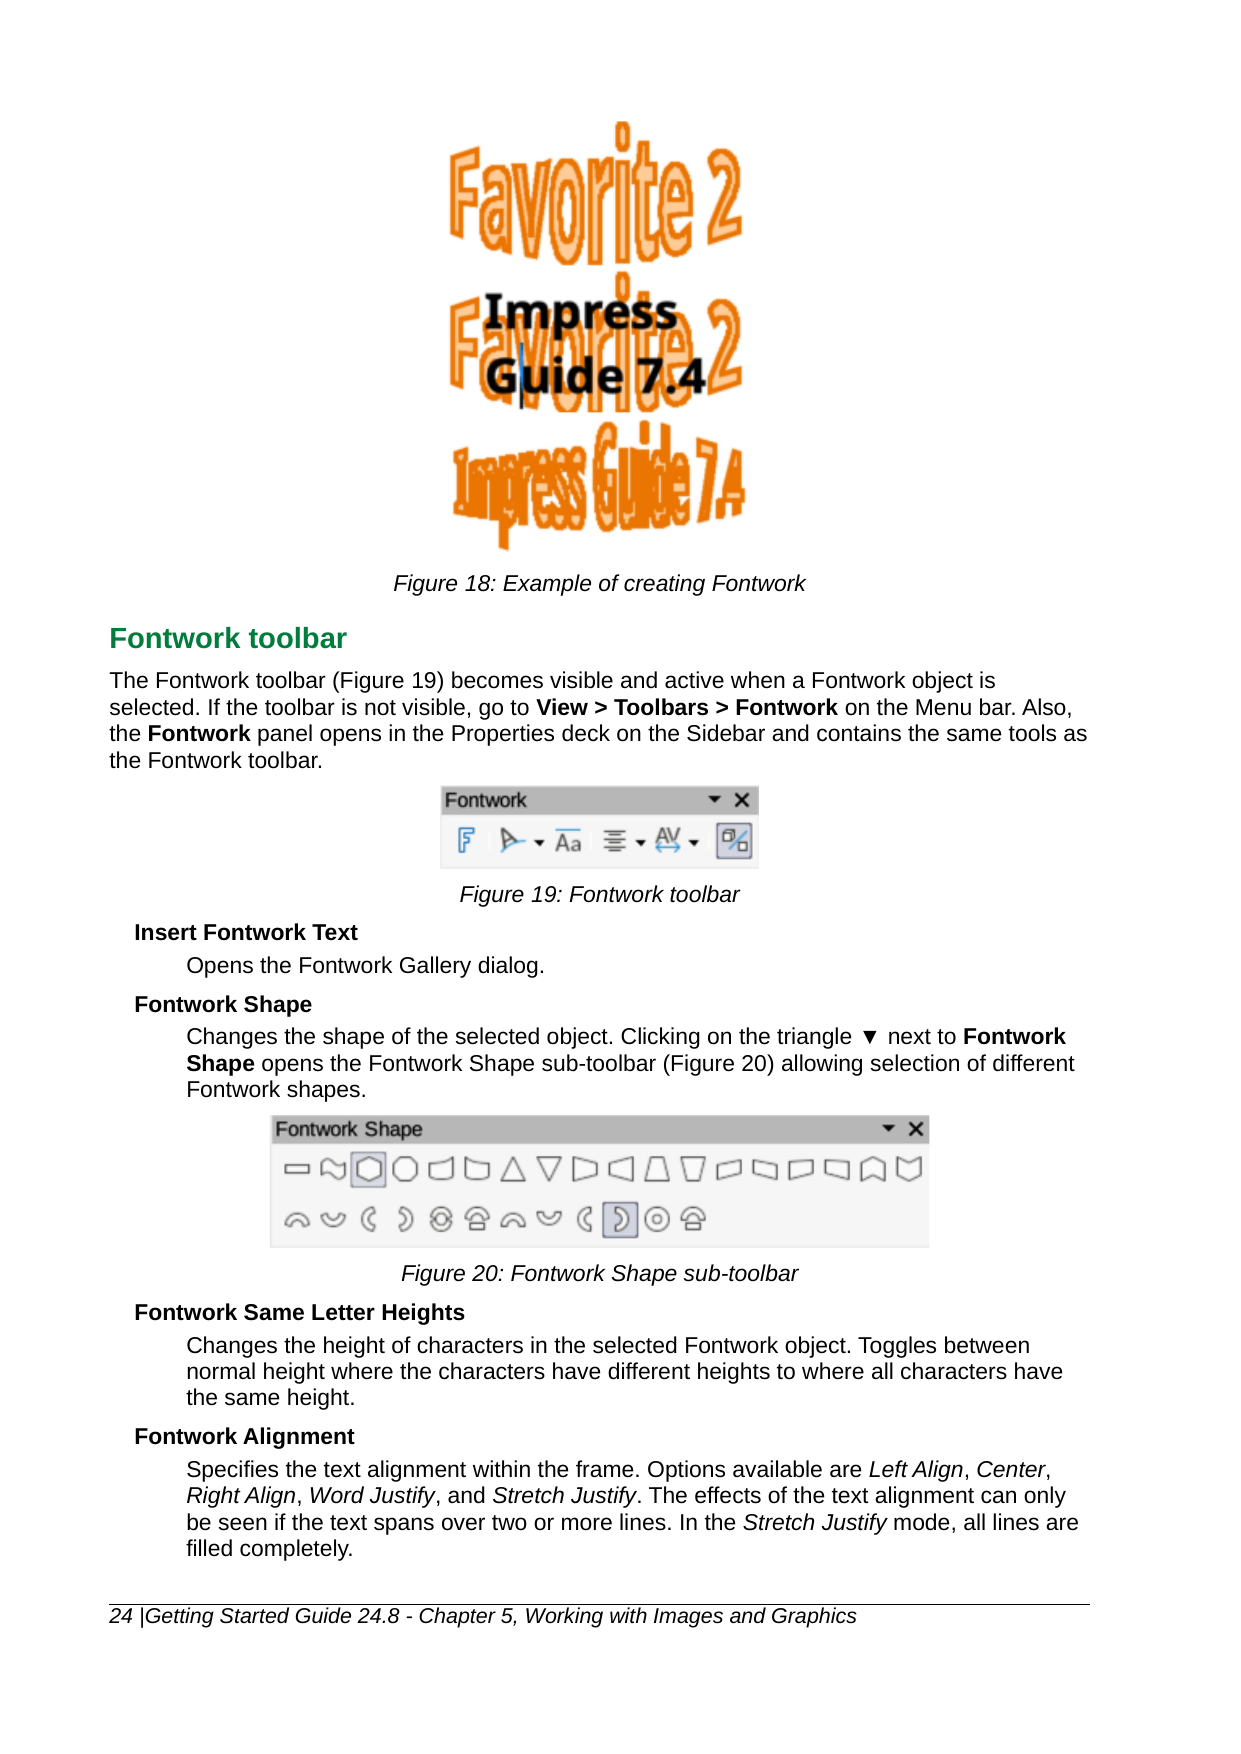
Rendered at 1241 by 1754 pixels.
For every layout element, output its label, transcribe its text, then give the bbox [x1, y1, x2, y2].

text Specifies the text alignment within the frame. Options available are Left Align, Center, Right Align, Word Justify, and Stretch Justify. The effects of the text alignment can only be seen if the text spans over two or more lines. In the Stretch Justify mode, all lines are filled completely. [186, 1456, 1090, 1561]
text Fontwork Alignment [134, 1423, 1090, 1449]
picture [436, 121, 763, 558]
text Figure 19: Fontwork toolbar [440, 881, 759, 907]
text Fontwork Shape [134, 991, 1090, 1017]
picture [440, 785, 759, 869]
text Fontwork Same Letter Heights [134, 1299, 1090, 1325]
text Insert Fontwork Text [134, 919, 1090, 946]
text Changes the height of characters in the selected Fontwork object. Toggles between normal height where the characters have different heights to where all characters have the same height. [186, 1332, 1090, 1411]
text Changes the shape of the selected object. Clicking on the triangle ▼ next to Fontwork Shape opens the Fontwork Shape sub-toolbar (Figure 20) allowing selection of different Fontwork shapes. [186, 1023, 1090, 1102]
text Figure 20: Fontwork Shape sub-toolbar [269, 1260, 929, 1287]
subtitle Fontwork toolbar [109, 622, 1090, 655]
text The Fontwork toolbar (Figure 19) becomes visible and active when a Fontwork object is selected. If the toolbar is not visible, go to View > Toolbars > Fontwork on the Menu bar. Also, the Fontwork panel opens in the Properties deck on the Sidebar and contains the same tools as the Fontwork toolbar. [109, 667, 1090, 773]
picture [269, 1115, 930, 1248]
text Figure 18: Example of creating Fontwork [393, 570, 806, 597]
text Opens the Fontwork Gallery dialog. [186, 952, 1090, 978]
